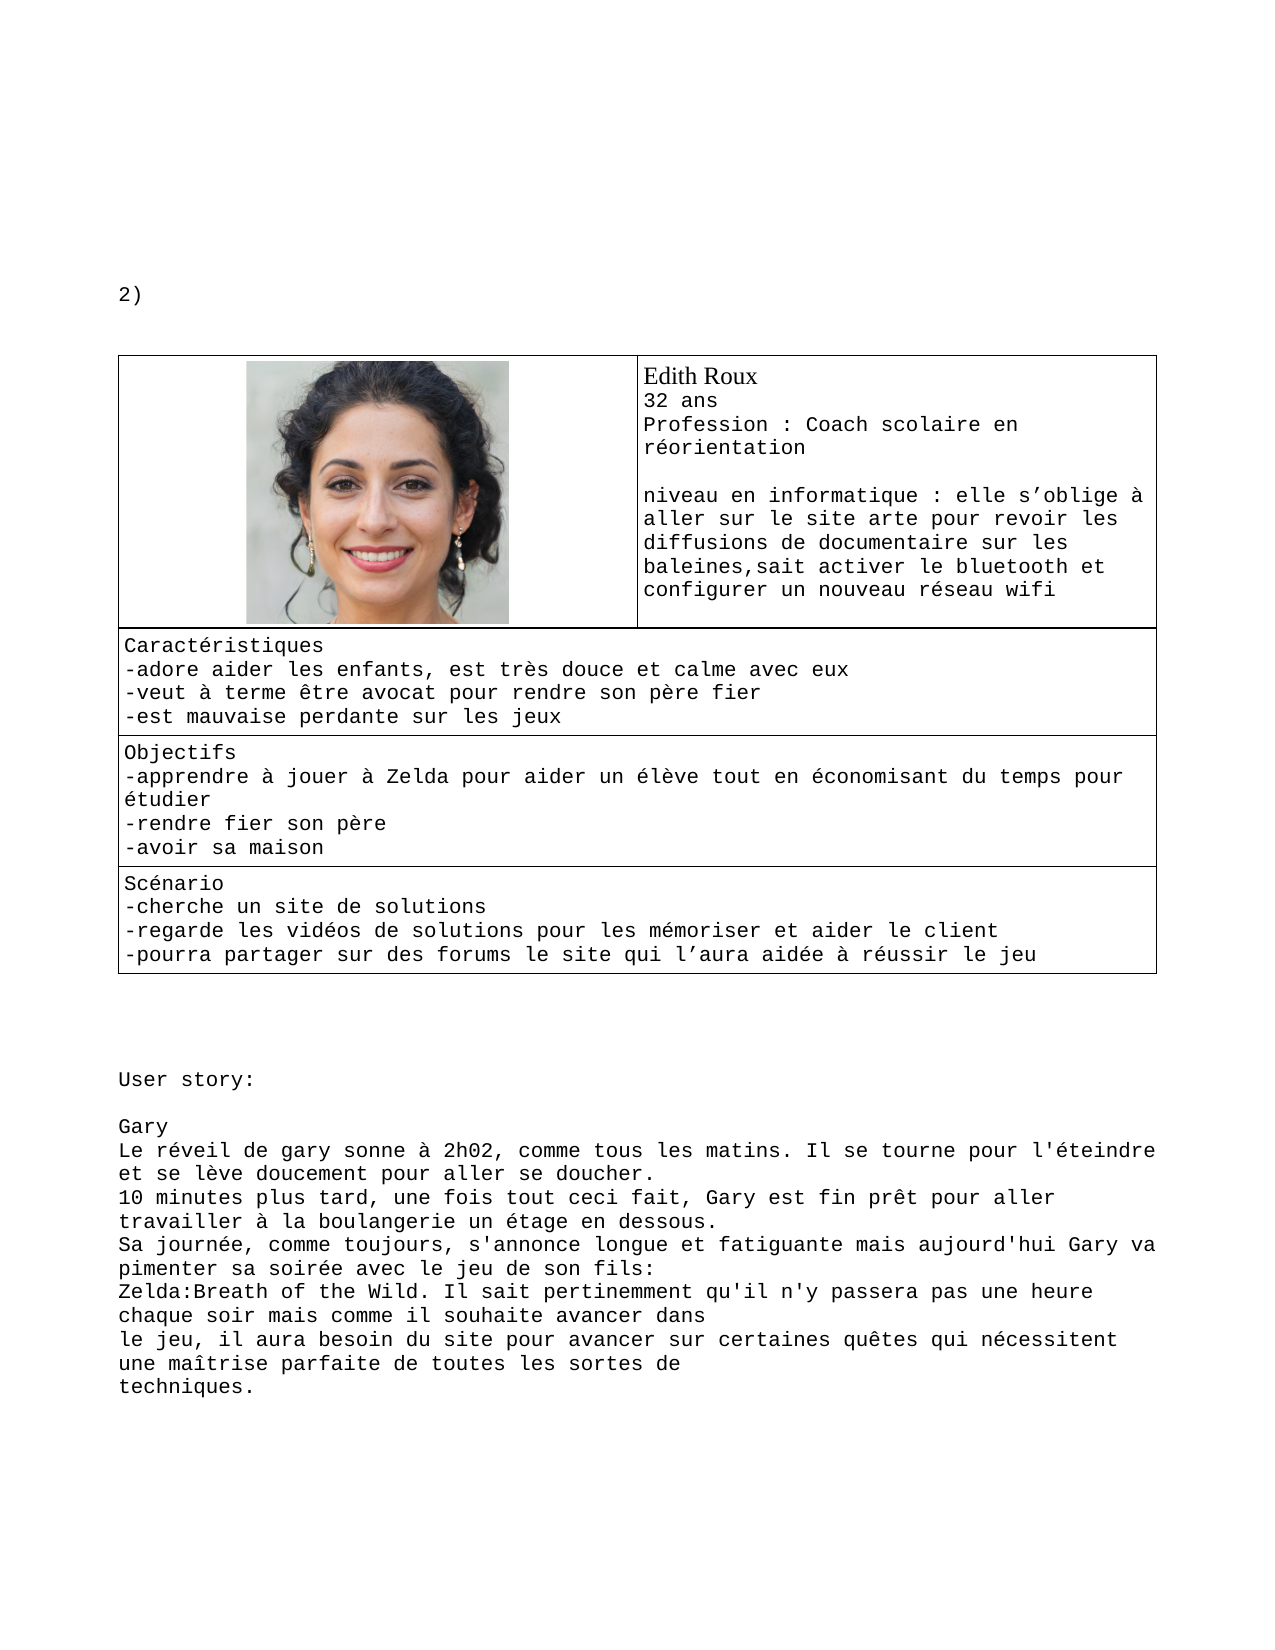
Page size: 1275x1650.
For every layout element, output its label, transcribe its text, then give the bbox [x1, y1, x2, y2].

text User story: [118, 1069, 1157, 1092]
table_header Edith Roux 32 ans Profession : Coach scolaire en réorientation niveau en informatique : elle s’oblige à aller sur le site arte pour revoir les diffusions de documentaire sur les baleines,sait activer le bluetooth et configurer un nouveau réseau wifi [638, 356, 1156, 627]
text Gary [118, 1116, 1157, 1140]
table_cell Objectifs -apprendre à jouer à Zelda pour aider un élève tout en économisant du temps pour étudier -rendre fier son père -avoir sa maison [119, 736, 1156, 866]
text le jeu, il aura besoin du site pour avancer sur certaines quêtes qui nécessitent une maîtrise parfaite de toutes les sortes de [118, 1329, 1157, 1376]
text 10 minutes plus tard, une fois tout ceci fait, Gary est fin prêt pour aller travailler à la boulangerie un étage en dessous. [118, 1187, 1157, 1234]
picture [246, 361, 509, 624]
text 2) [118, 284, 1157, 307]
table_header Caractéristiques -adore aider les enfants, est très douce et calme avec eux -veut à terme être avocat pour rendre son père fier -est mauvaise perdante sur les jeux [119, 629, 1156, 735]
table_header [119, 356, 637, 627]
table_cell Scénario -cherche un site de solutions -regarde les vidéos de solutions pour les mémoriser et aider le client -pourra partager sur des forums le site qui l’aura aidée à réussir le jeu [119, 867, 1156, 973]
text Le réveil de gary sonne à 2h02, comme tous les matins. Il se tourne pour l'éteindre et se lève doucement pour aller se doucher. [118, 1140, 1157, 1187]
text techniques. [118, 1376, 1157, 1400]
text Sa journée, comme toujours, s'annonce longue et fatiguante mais aujourd'hui Gary va pimenter sa soirée avec le jeu de son fils: [118, 1234, 1157, 1282]
text Zelda:Breath of the Wild. Il sait pertinemment qu'il n'y passera pas une heure chaque soir mais comme il souhaite avancer dans [118, 1282, 1157, 1329]
